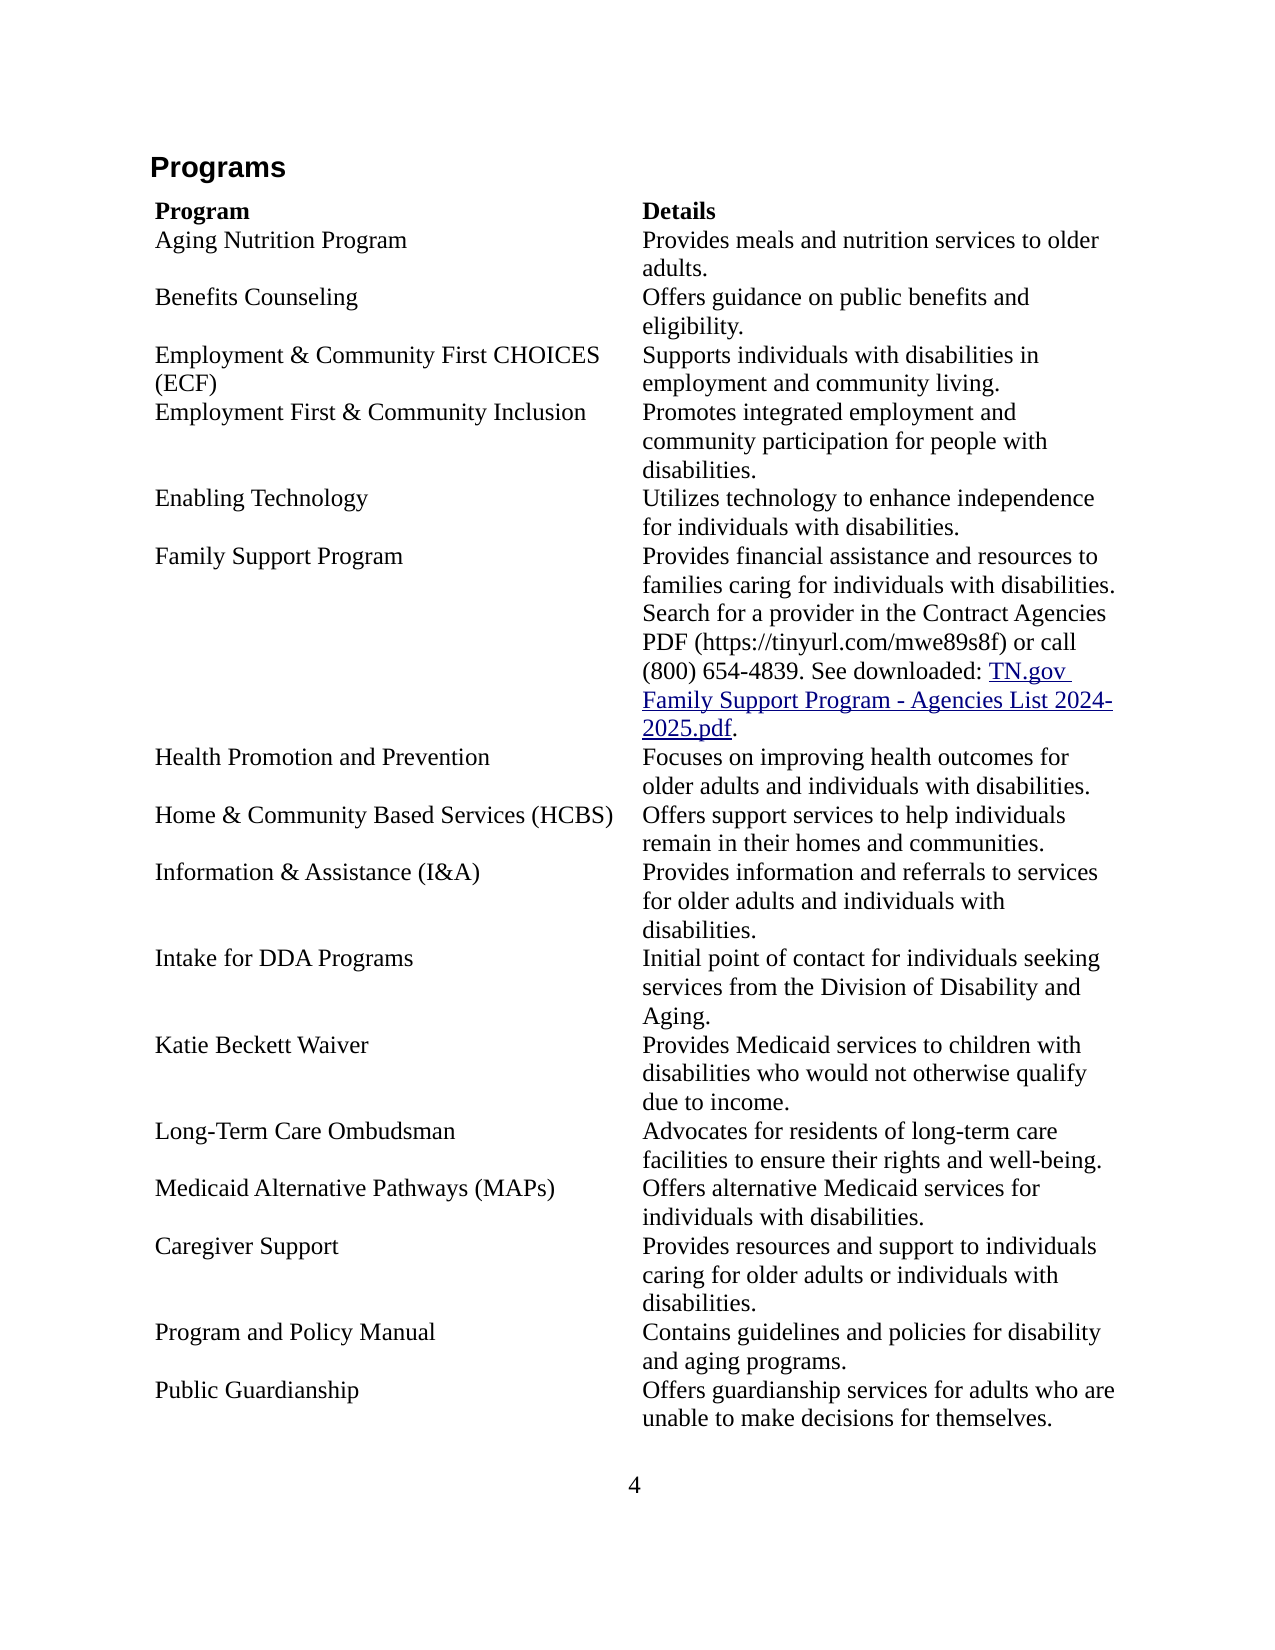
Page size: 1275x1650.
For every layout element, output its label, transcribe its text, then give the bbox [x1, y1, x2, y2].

table_cell Provides financial assistance and resources to families caring for individuals with disabilities. Search for a provider in the Contract Agencies PDF (https://tinyurl.com/mwe89s8f) or call (800) 654-4839. See downloaded: TN.gov Family Support Program - Agencies List 2024-2025.pdf. [638, 541, 1125, 742]
table_cell Offers alternative Medicaid services for individuals with disabilities. [638, 1174, 1125, 1231]
subtitle Programs [150, 150, 1125, 183]
table_cell Utilizes technology to enhance independence for individuals with disabilities. [638, 484, 1125, 541]
table_cell Provides meals and nutrition services to older adults. [638, 225, 1125, 282]
table_cell Program and Policy Manual [150, 1317, 637, 1375]
table_cell Employment & Community First CHOICES (ECF) [150, 340, 637, 397]
table_cell Aging Nutrition Program [150, 225, 637, 282]
table_cell Offers guidance on public benefits and eligibility. [638, 282, 1125, 340]
table_cell Enabling Technology [150, 484, 637, 541]
table_cell Benefits Counseling [150, 282, 637, 340]
table_cell Offers support services to help individuals remain in their homes and communities. [638, 800, 1125, 857]
table_cell Katie Beckett Waiver [150, 1030, 637, 1116]
table_cell Supports individuals with disabilities in employment and community living. [638, 340, 1125, 397]
table_cell Long-Term Care Ombudsman [150, 1116, 637, 1173]
table_cell Focuses on improving health outcomes for older adults and individuals with disabilities. [638, 742, 1125, 800]
table_cell Intake for DDA Programs [150, 944, 637, 1030]
table_cell Employment First & Community Inclusion [150, 397, 637, 483]
table_header Details [638, 196, 1125, 225]
table_header Program [150, 196, 637, 225]
table_cell Information & Assistance (I&A) [150, 857, 637, 943]
table_cell Offers guardianship services for adults who are unable to make decisions for themselves. [638, 1375, 1125, 1432]
table_cell Advocates for residents of long-term care facilities to ensure their rights and well-being. [638, 1116, 1125, 1173]
table_cell Public Guardianship [150, 1375, 637, 1432]
table_cell Promotes integrated employment and community participation for people with disabilities. [638, 397, 1125, 483]
table_cell Provides Medicaid services to children with disabilities who would not otherwise qualify due to income. [638, 1030, 1125, 1116]
table_cell Medicaid Alternative Pathways (MAPs) [150, 1174, 637, 1231]
table_cell Provides information and referrals to services for older adults and individuals with disabilities. [638, 857, 1125, 943]
table_cell Home & Community Based Services (HCBS) [150, 800, 637, 857]
table_cell Initial point of contact for individuals seeking services from the Division of Disability and Aging. [638, 944, 1125, 1030]
table_cell Provides resources and support to individuals caring for older adults or individuals with disabilities. [638, 1231, 1125, 1317]
table_cell Contains guidelines and policies for disability and aging programs. [638, 1317, 1125, 1375]
table_cell Health Promotion and Prevention [150, 742, 637, 800]
table_cell Family Support Program [150, 541, 637, 742]
table_cell Caregiver Support [150, 1231, 637, 1317]
